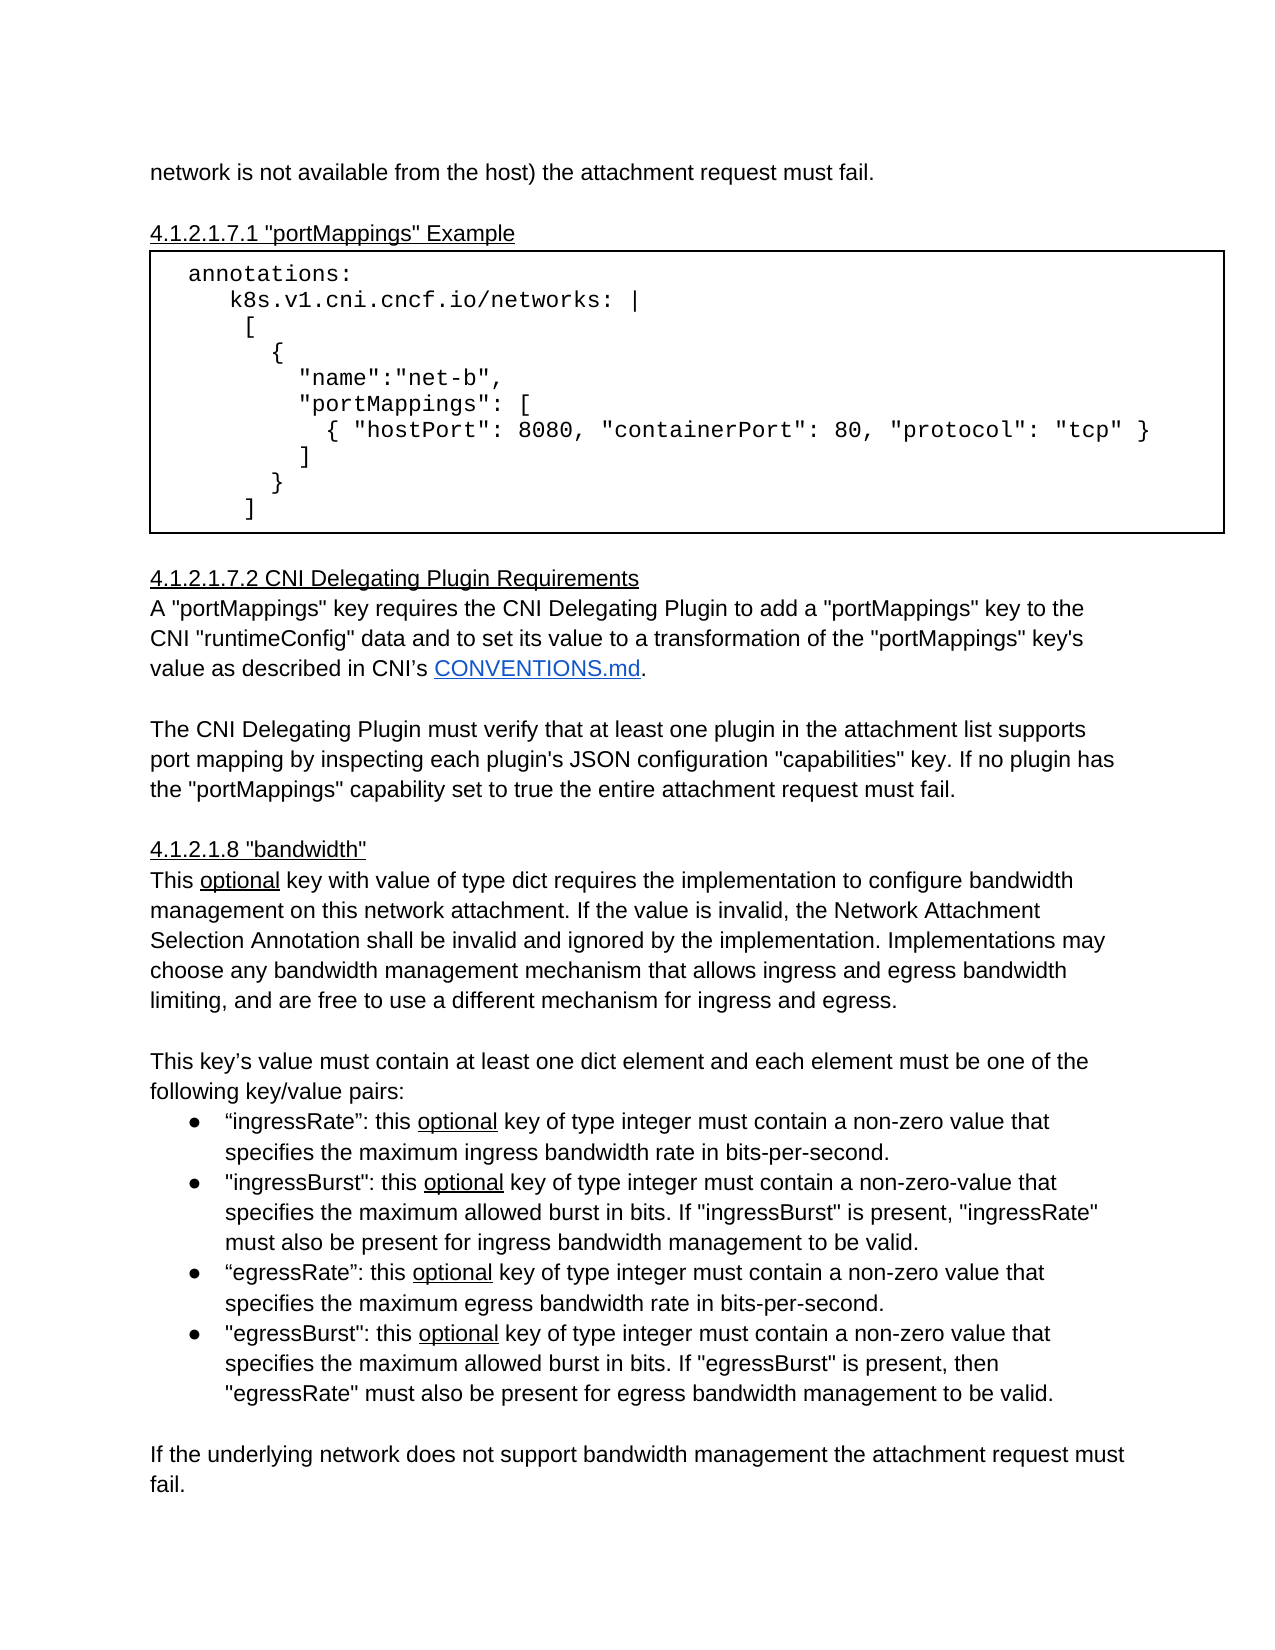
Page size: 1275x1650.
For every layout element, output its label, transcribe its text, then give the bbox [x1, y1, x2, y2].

table_header annotations: k8s.v1.cni.cncf.io/networks: | [ { "name":"net-b", "portMappings": [ { "hostPort": 8080, "containerPort": 80, "protocol": "tcp" } ] } ] [151, 252, 1223, 532]
text network is not available from the host) the attachment request must fail. [150, 159, 1125, 186]
text This key’s value must contain at least one dict element and each element must be one of the following key/value pairs: [150, 1048, 1125, 1104]
text A "portMappings" key requires the CNI Delegating Plugin to add a "portMappings" key to the CNI "runtimeConfig" data and to set its value to a transformation of the "portMappings" key's value as described in CNI’s CONVENTIONS.md. [150, 595, 1125, 682]
text 4.1.2.1.7.2 CNI Delegating Plugin Requirements [150, 564, 1125, 591]
text If the underlying network does not support bandwidth management the attachment request must fail. [150, 1441, 1125, 1497]
text 4.1.2.1.7.1 "portMappings" Example [150, 220, 1125, 246]
list “egressRate”: this optional key of type integer must contain a non-zero value that specifies the maximum egress bandwidth rate in bits-per-second. [187, 1259, 1125, 1316]
text The CNI Delegating Plugin must verify that at least one plugin in the attachment list supports port mapping by inspecting each plugin's JSON configuration "capabilities" key. If no plugin has the "portMappings" capability set to true the entire attachment request must fail. [150, 716, 1125, 802]
list "egressBurst": this optional key of type integer must contain a non-zero value that specifies the maximum allowed burst in bits. If "egressBurst" is present, then "egressRate" must also be present for egress bandwidth management to be valid. [187, 1320, 1125, 1407]
list "ingressBurst": this optional key of type integer must contain a non-zero-value that specifies the maximum allowed burst in bits. If "ingressBurst" is present, "ingressRate" must also be present for ingress bandwidth management to be valid. [187, 1169, 1125, 1256]
list “ingressRate”: this optional key of type integer must contain a non-zero value that specifies the maximum ingress bandwidth rate in bits-per-second. [187, 1108, 1125, 1165]
text This optional key with value of type dict requires the implementation to configure bandwidth management on this network attachment. If the value is invalid, the Network Attachment Selection Annotation shall be invalid and ignored by the implementation. Implementations may choose any bandwidth management mechanism that allows ingress and egress bandwidth limiting, and are free to use a different mechanism for ingress and egress. [150, 867, 1125, 1014]
text 4.1.2.1.8 "bandwidth" [150, 836, 1125, 863]
